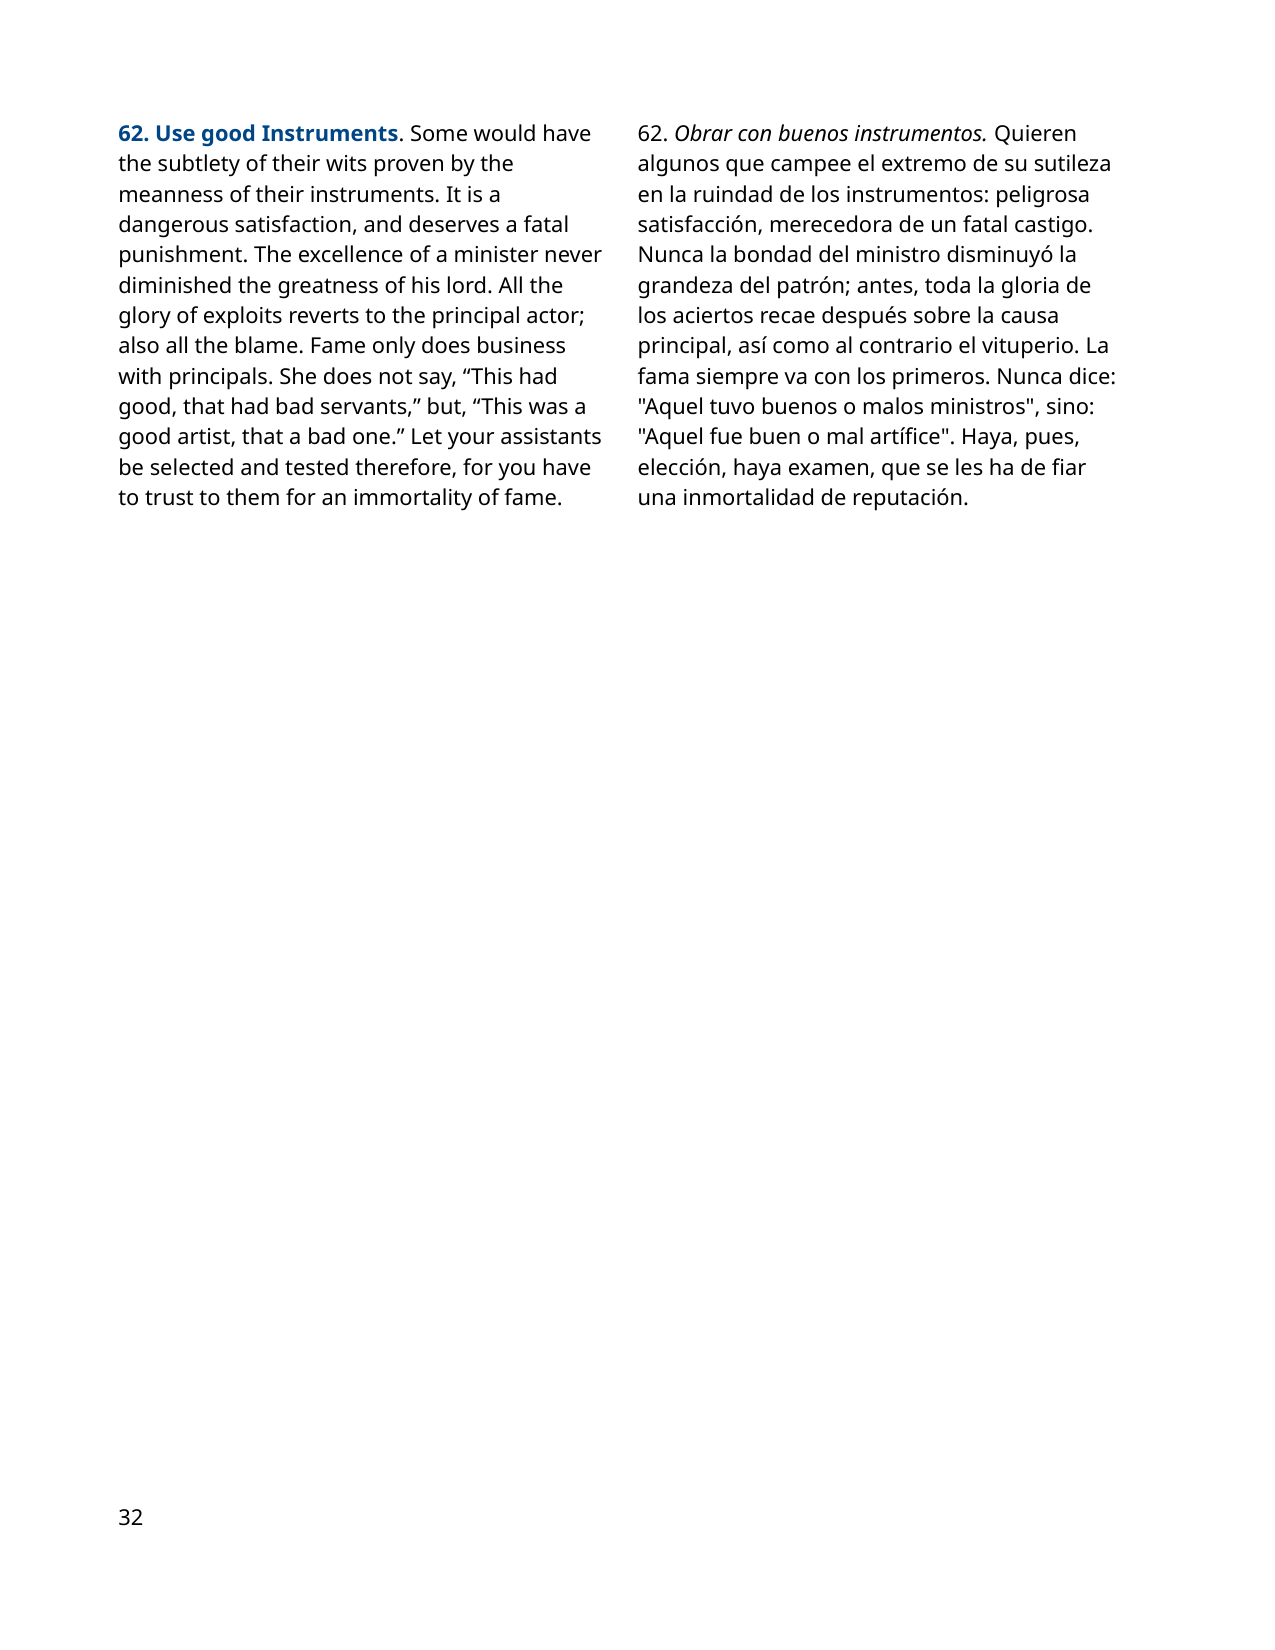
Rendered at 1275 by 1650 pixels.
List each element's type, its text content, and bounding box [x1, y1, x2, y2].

table_cell 62. Use good Instruments. Some would have the subtlety of their wits proven by the meanness of their instruments. It is a dangerous satisfaction, and deserves a fatal punishment. The excellence of a minister never diminished the greatness of his lord. All the glory of exploits reverts to the principal actor; also all the blame. Fame only does business with principals. She does not say, “This had good, that had bad servants,” but, “This was a good artist, that a bad one.” Let your assistants be selected and tested therefore, for you have to trust to them for an immortality of fame. [118, 118, 637, 573]
table_cell 62. Obrar con buenos instrumentos. Quieren algunos que campee el extremo de su sutileza en la ruindad de los instrumentos: peligrosa satisfacción, merecedora de un fatal castigo. Nunca la bondad del ministro disminuyó la grandeza del patrón; antes, toda la gloria de los aciertos recae después sobre la causa principal, así como al contrario el vituperio. La fama siempre va con los primeros. Nunca dice: "Aquel tuvo buenos o malos ministros", sino: "Aquel fue buen o mal artífice". Haya, pues, elección, haya examen, que se les ha de fiar una inmortalidad de reputación. [638, 118, 1157, 573]
